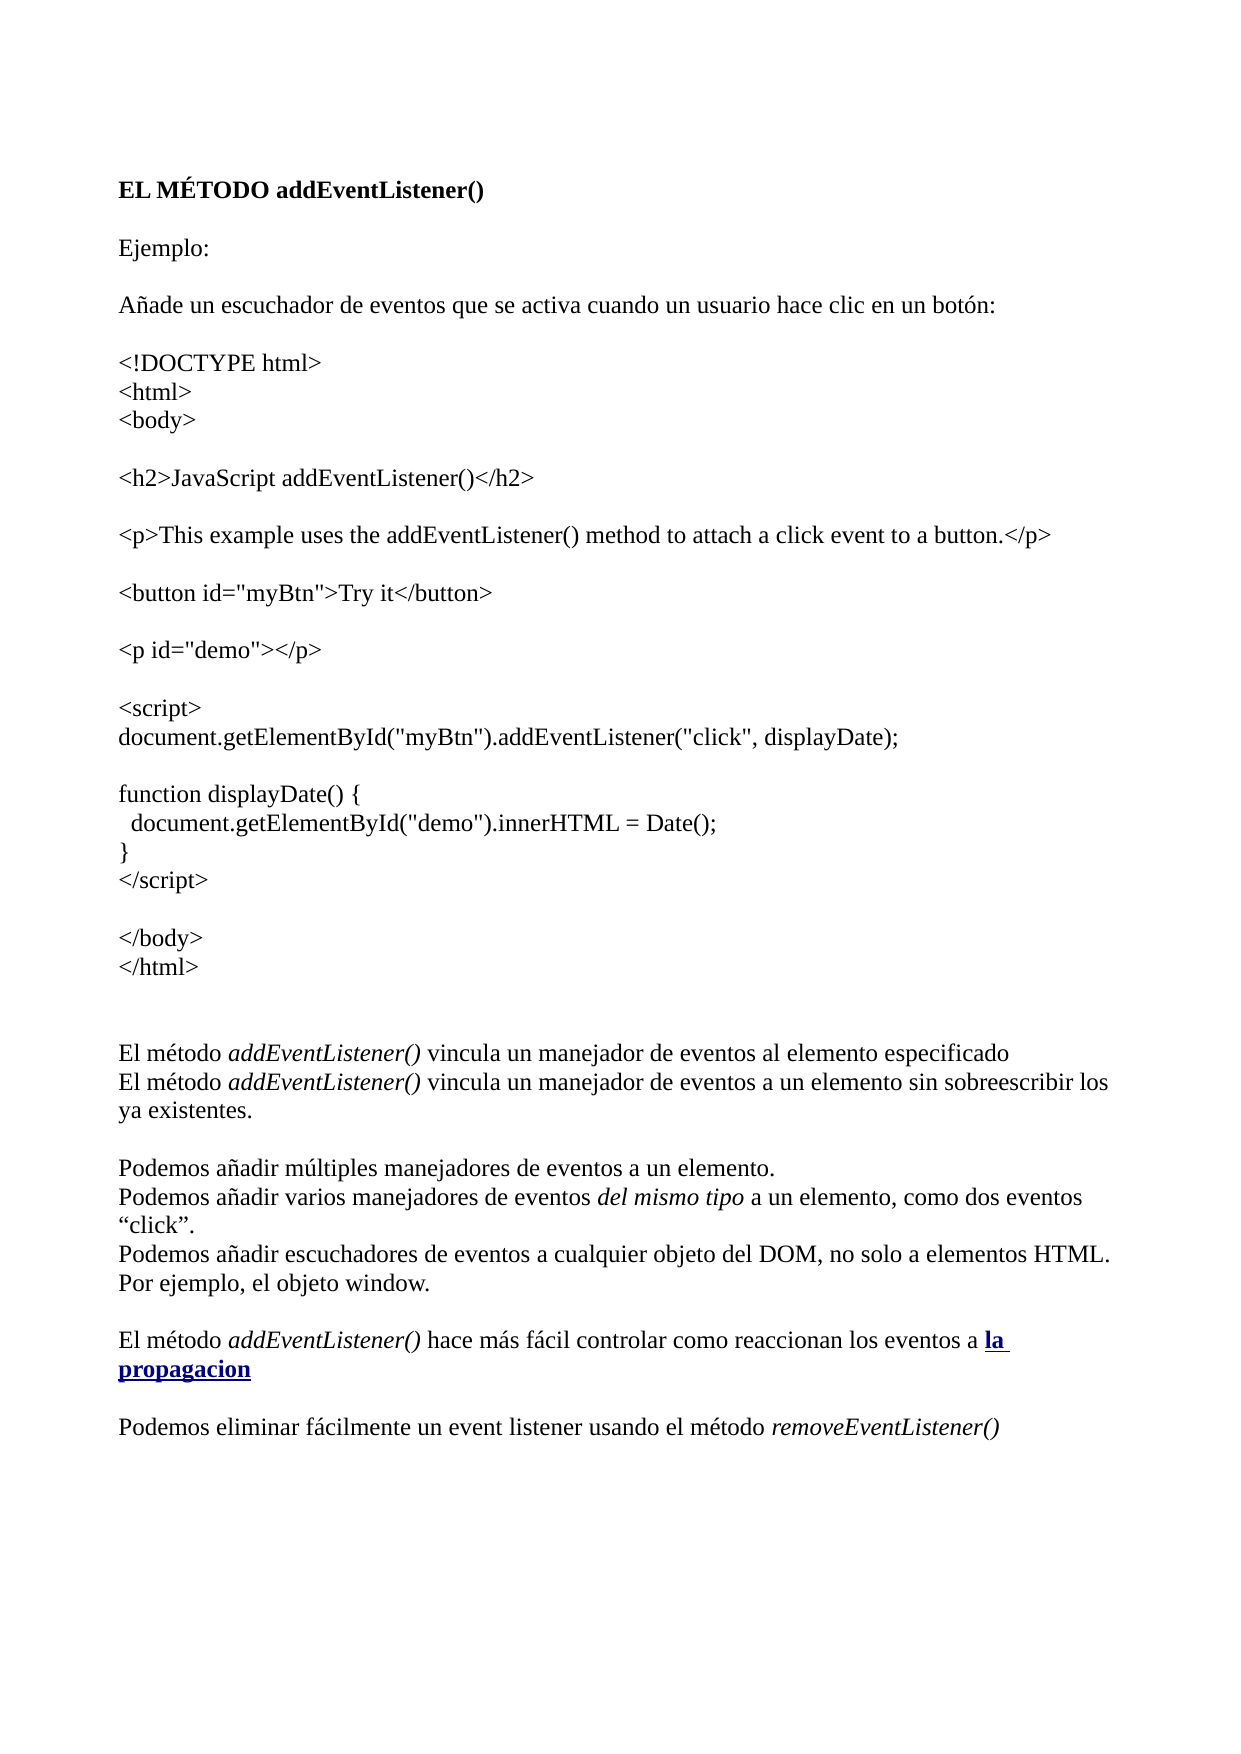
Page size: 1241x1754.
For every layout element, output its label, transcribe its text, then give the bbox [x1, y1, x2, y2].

text <script> [118, 693, 1122, 722]
text </script> [118, 866, 1122, 894]
text El método addEventListener() hace más fácil controlar como reaccionan los eventos a la propagacion [118, 1326, 1122, 1383]
text function displayDate() { [118, 779, 1122, 808]
text El método addEventListener() vincula un manejador de eventos al elemento especificado [118, 1038, 1122, 1067]
text <h2>JavaScript addEventListener()</h2> [118, 463, 1122, 492]
text Podemos añadir escuchadores de eventos a cualquier objeto del DOM, no solo a elementos HTML. Por ejemplo, el objeto window. [118, 1239, 1122, 1297]
text </html> [118, 952, 1122, 981]
text Podemos añadir múltiples manejadores de eventos a un elemento. [118, 1153, 1122, 1182]
text } [118, 837, 1122, 866]
text <html> [118, 377, 1122, 406]
text document.getElementById("myBtn").addEventListener("click", displayDate); [118, 722, 1122, 751]
text Ejemplo: [118, 233, 1122, 291]
text document.getElementById("demo").innerHTML = Date(); [118, 808, 1122, 837]
text </body> [118, 923, 1122, 952]
text EL MÉTODO addEventListener() [118, 176, 1122, 204]
text Añade un escuchador de eventos que se activa cuando un usuario hace clic en un botón: [118, 291, 1122, 319]
text Podemos eliminar fácilmente un event listener usando el método removeEventListener() [118, 1412, 1122, 1441]
text <p>This example uses the addEventListener() method to attach a click event to a button.</p> [118, 521, 1122, 549]
text Podemos añadir varios manejadores de eventos del mismo tipo a un elemento, como dos eventos “click”. [118, 1182, 1122, 1239]
text <p id="demo"></p> [118, 636, 1122, 664]
text El método addEventListener() vincula un manejador de eventos a un elemento sin sobreescribir los ya existentes. [118, 1067, 1122, 1124]
text <button id="myBtn">Try it</button> [118, 578, 1122, 607]
text <body> [118, 406, 1122, 434]
text <!DOCTYPE html> [118, 348, 1122, 377]
